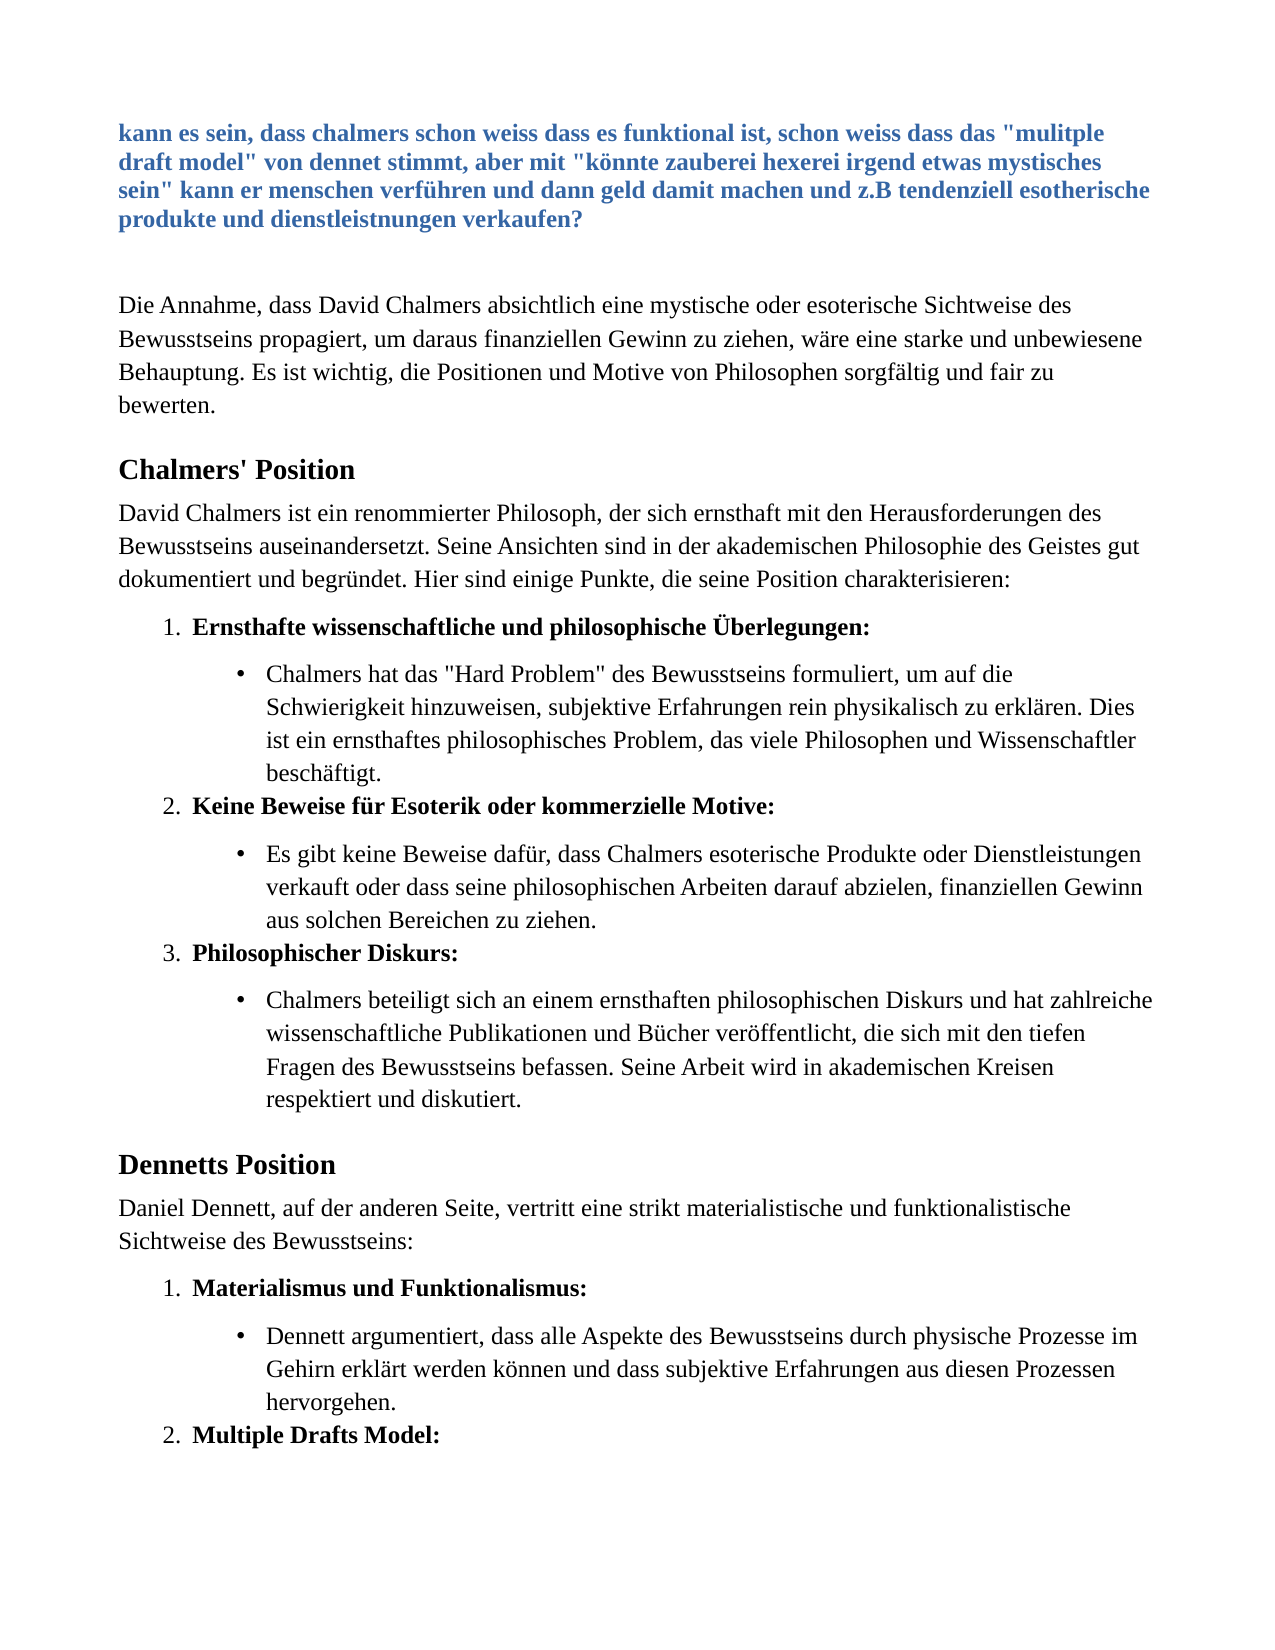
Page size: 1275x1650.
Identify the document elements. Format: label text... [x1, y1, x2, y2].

list Multiple Drafts Model: [162, 1420, 1157, 1449]
text Daniel Dennett, auf der anderen Seite, vertritt eine strikt materialistische und funktionalistische Sichtweise des Bewusstseins: [118, 1193, 1157, 1254]
text kann es sein, dass chalmers schon weiss dass es funktional ist, schon weiss dass das "mulitple draft model" von dennet stimmt, aber mit "könnte zauberei hexerei irgend etwas mystisches sein" kann er menschen verführen und dann geld damit machen und z.B tendenziell esotherische produkte und dienstleistnungen verkaufen? [118, 118, 1157, 233]
list Es gibt keine Beweise dafür, dass Chalmers esoterische Produkte oder Dienstleistungen verkauft oder dass seine philosophischen Arbeiten darauf abzielen, finanziellen Gewinn aus solchen Bereichen zu ziehen. [236, 839, 1157, 934]
list Philosophischer Diskurs: [162, 938, 1157, 967]
subtitle Chalmers' Position [118, 452, 1157, 485]
list Chalmers beteiligt sich an einem ernsthaften philosophischen Diskurs und hat zahlreiche wissenschaftliche Publikationen und Bücher veröffentlicht, die sich mit den tiefen Fragen des Bewusstseins befassen. Seine Arbeit wird in akademischen Kreisen respektiert und diskutiert. [236, 986, 1157, 1113]
list Materialismus und Funktionalismus: [162, 1273, 1157, 1302]
list Ernsthafte wissenschaftliche und philosophische Überlegungen: [162, 612, 1157, 640]
list Keine Beweise für Esoterik oder kommerzielle Motive: [162, 791, 1157, 820]
list Dennett argumentiert, dass alle Aspekte des Bewusstseins durch physische Prozesse im Gehirn erklärt werden können und dass subjektive Erfahrungen aus diesen Prozessen hervorgehen. [236, 1321, 1157, 1416]
list Chalmers hat das "Hard Problem" des Bewusstseins formuliert, um auf die Schwierigkeit hinzuweisen, subjektive Erfahrungen rein physikalisch zu erklären. Dies ist ein ernsthaftes philosophisches Problem, das viele Philosophen und Wissenschaftler beschäftigt. [236, 659, 1157, 787]
text David Chalmers ist ein renommierter Philosoph, der sich ernsthaft mit den Herausforderungen des Bewusstseins auseinandersetzt. Seine Ansichten sind in der akademischen Philosophie des Geistes gut dokumentiert und begründet. Hier sind einige Punkte, die seine Position charakterisieren: [118, 498, 1157, 593]
subtitle Dennetts Position [118, 1147, 1157, 1180]
text Die Annahme, dass David Chalmers absichtlich eine mystische oder esoterische Sichtweise des Bewusstseins propagiert, um daraus finanziellen Gewinn zu ziehen, wäre eine starke und unbewiesene Behauptung. Es ist wichtig, die Positionen und Motive von Philosophen sorgfältig und fair zu bewerten. [118, 291, 1157, 418]
